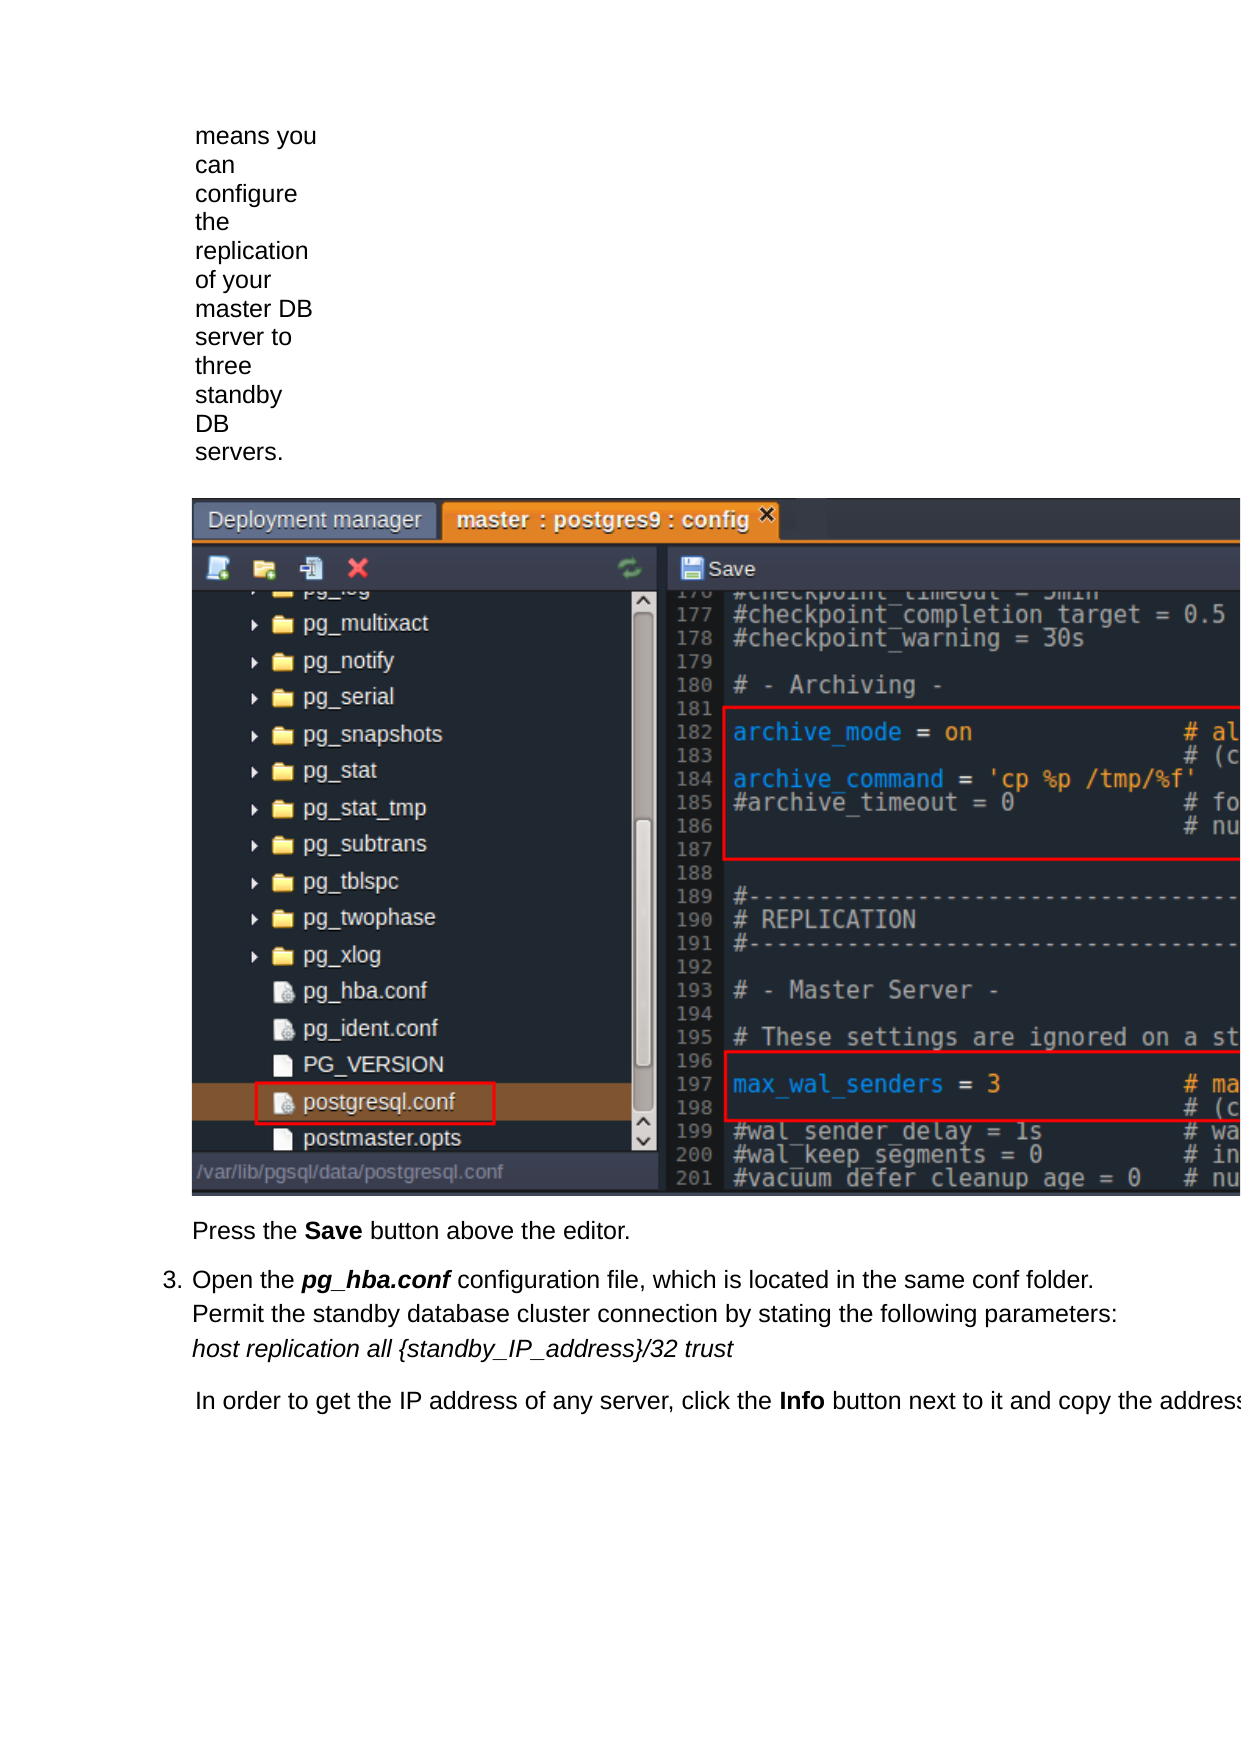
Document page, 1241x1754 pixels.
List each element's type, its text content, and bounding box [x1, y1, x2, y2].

table_header means you can configure the replication of your master DB server to three standby DB servers. [192, 118, 323, 498]
list Press the Save button above the editor. [162, 1216, 1122, 1244]
list Open the pg_hba.conf configuration file, which is located in the same conf folder. Permit the standby database cluster connection by stating the following parameters: host replication all {standby_IP_address}/32 trust [162, 1265, 1122, 1362]
picture [191, 498, 1241, 1196]
table_header In order to get the IP address of any server, click the Info button next to it and copy the address in the opened frame: [192, 1383, 1240, 1447]
